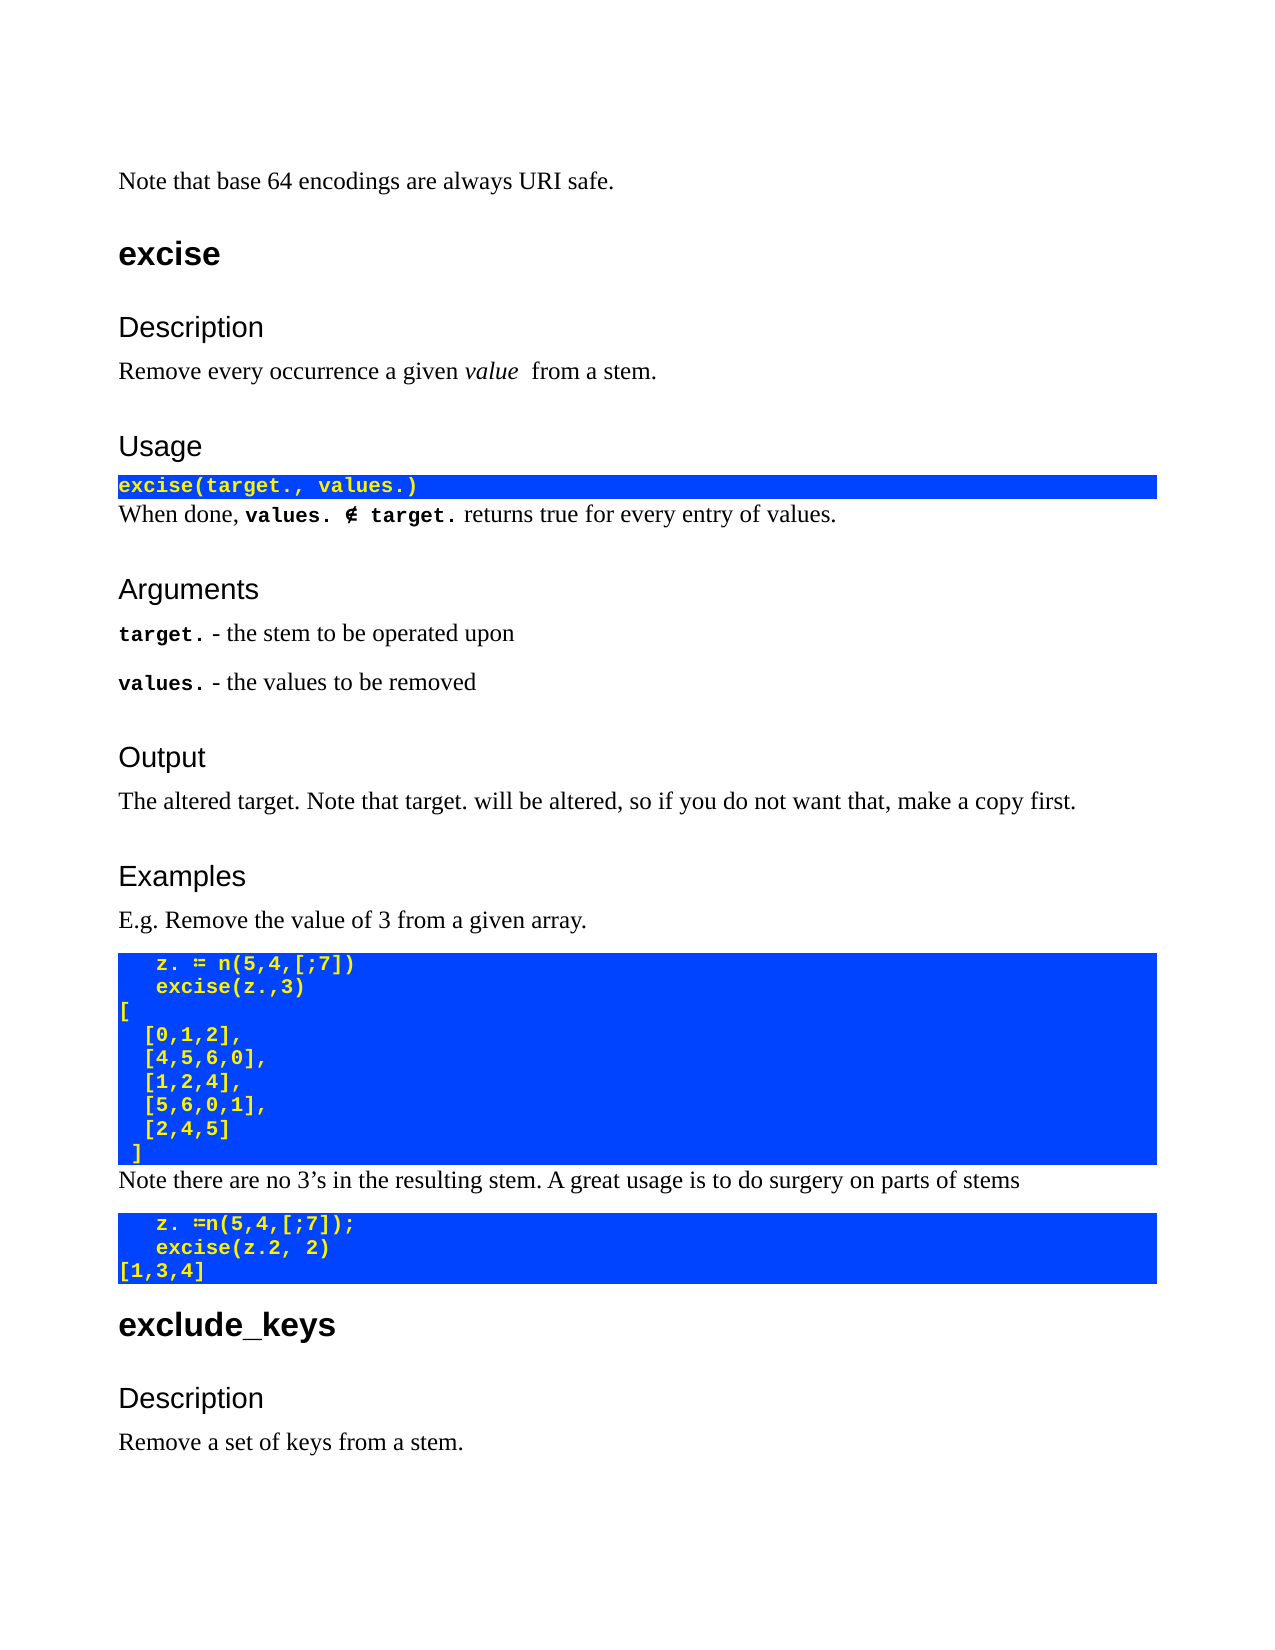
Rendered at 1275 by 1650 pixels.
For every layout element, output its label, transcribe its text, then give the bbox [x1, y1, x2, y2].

text Remove a set of keys from a stem. [118, 1427, 1157, 1456]
text [0,1,2], [118, 1023, 1157, 1047]
text ] [118, 1142, 1157, 1165]
text values. - the values to be removed [118, 667, 1157, 696]
subtitle Examples [118, 859, 1157, 892]
text Note that base 64 encodings are always URI safe. [118, 166, 1157, 194]
text Remove every occurrence a given value from a stem. [118, 356, 1157, 385]
subtitle Arguments [118, 572, 1157, 606]
text [ [118, 1000, 1157, 1023]
text [5,6,0,1], [118, 1094, 1157, 1118]
text z. ≔ n(5,4,[;7]) [118, 953, 1157, 976]
text The altered target. Note that target. will be altered, so if you do not want that, make a copy first. [118, 786, 1157, 815]
subtitle Output [118, 740, 1157, 774]
text excise(target., values.) [118, 475, 1157, 499]
subtitle exclude_keys [118, 1305, 1157, 1343]
text [2,4,5] [118, 1118, 1157, 1142]
subtitle Usage [118, 429, 1157, 462]
text excise(z.,3) [118, 976, 1157, 1000]
text E.g. Remove the value of 3 from a given array. [118, 905, 1157, 934]
text [4,5,6,0], [118, 1047, 1157, 1071]
text z. ≔n(5,4,[;7]); excise(z.2, 2) [1,3,4] [118, 1213, 1157, 1284]
text Note there are no 3’s in the resulting stem. A great usage is to do surgery on parts of stems [118, 1165, 1157, 1194]
subtitle Description [118, 1381, 1157, 1414]
text When done, values. ∉ target. returns true for every entry of values. [118, 499, 1157, 528]
text target. - the stem to be operated upon [118, 618, 1157, 648]
subtitle Description [118, 310, 1157, 344]
subtitle excise [118, 234, 1157, 273]
text [1,2,4], [118, 1071, 1157, 1094]
